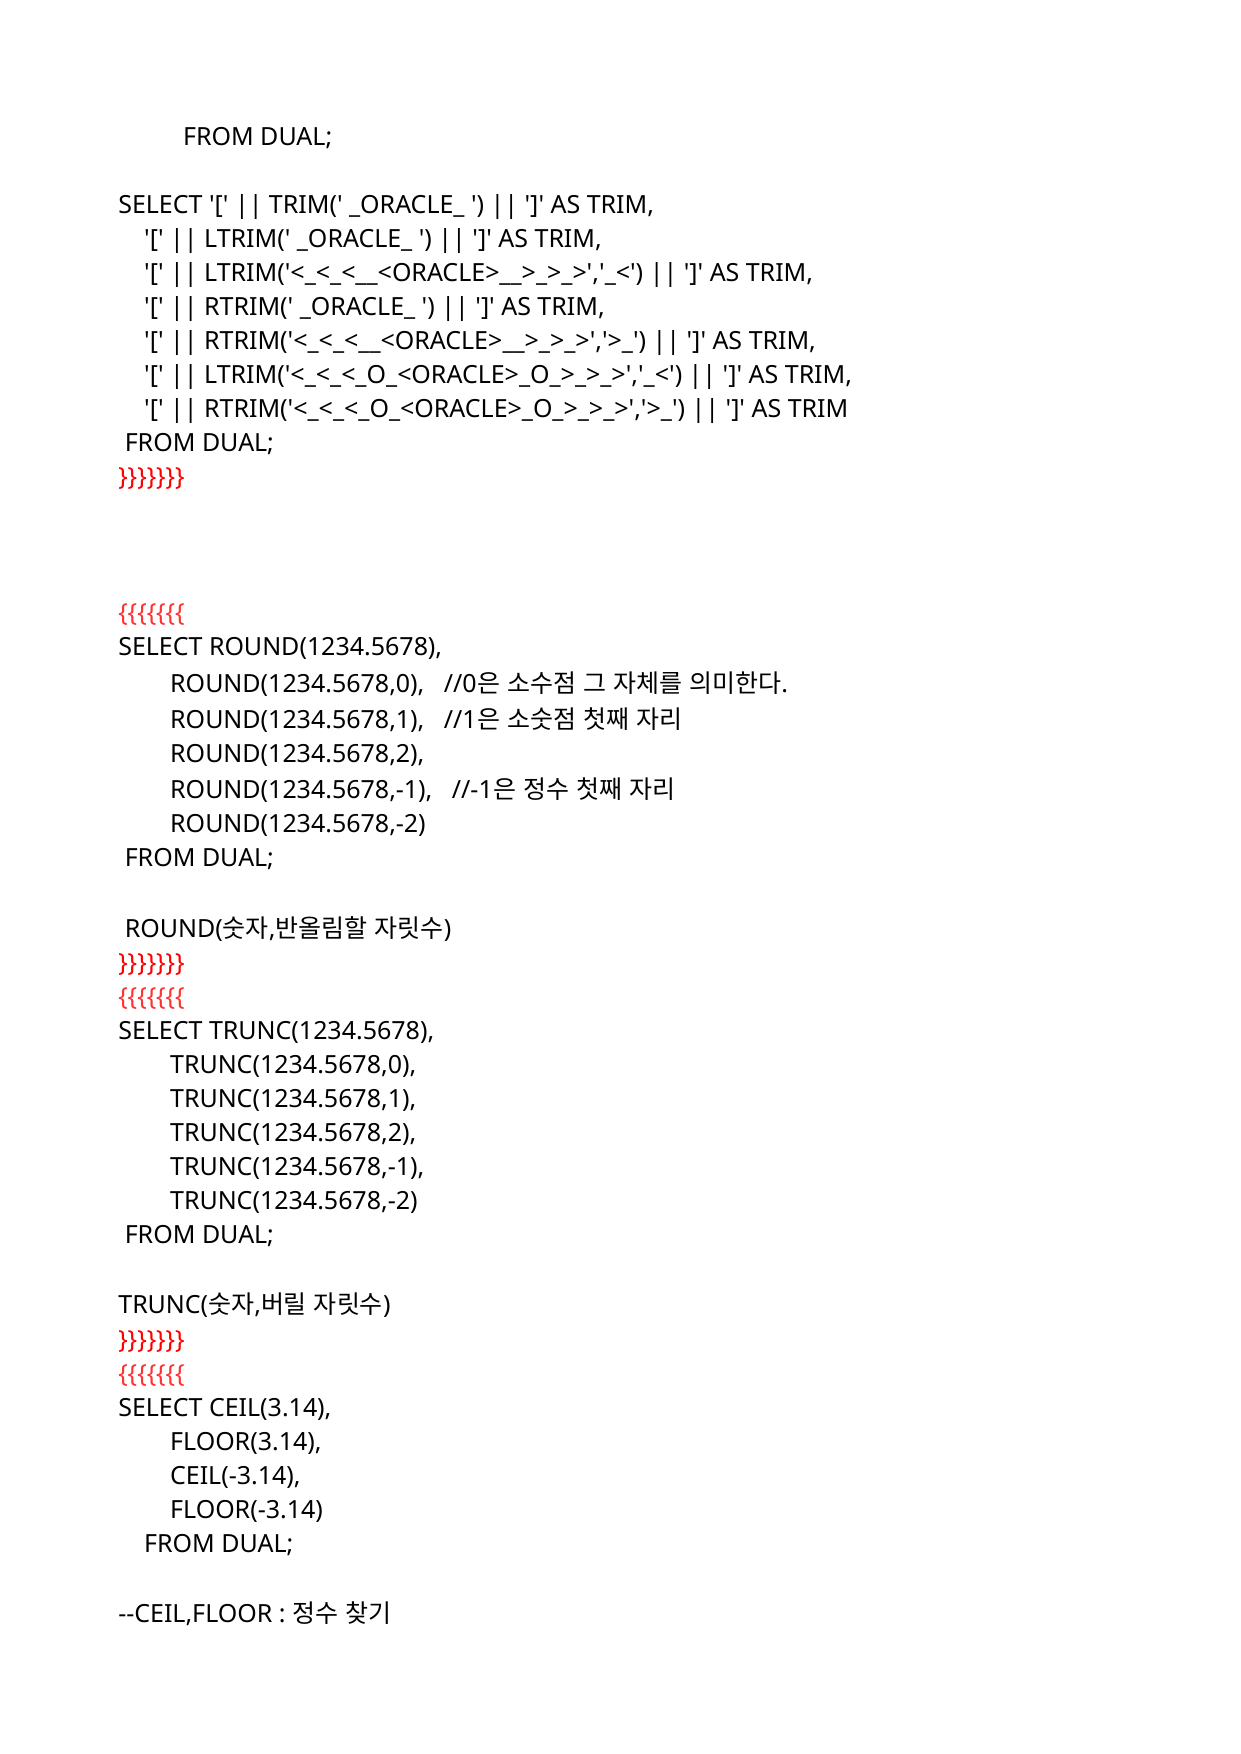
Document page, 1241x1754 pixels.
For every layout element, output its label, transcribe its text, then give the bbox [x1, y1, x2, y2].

text '[' || RTRIM('<_<_<_O_<ORACLE>_O_>_>_>','>_') || ']' AS TRIM [118, 391, 1122, 425]
text SELECT '[' || TRIM(' _ORACLE_ ') || ']' AS TRIM, [118, 186, 1122, 220]
text TRUNC(숫자,버릴 자릿수) [118, 1285, 1122, 1321]
text '[' || LTRIM('<_<_<__<ORACLE>__>_>_>','_<') || ']' AS TRIM, [118, 254, 1122, 288]
text FLOOR(3.14), [118, 1423, 1122, 1457]
text SELECT CEIL(3.14), [118, 1389, 1122, 1423]
text '[' || RTRIM(' _ORACLE_ ') || ']' AS TRIM, [118, 288, 1122, 322]
text SELECT ROUND(1234.5678), [118, 629, 1122, 663]
text {{{{{{{ [118, 595, 1122, 629]
text {{{{{{{ [118, 978, 1122, 1012]
text }}}}}}} [118, 1321, 1122, 1355]
text '[' || LTRIM('<_<_<_O_<ORACLE>_O_>_>_>','_<') || ']' AS TRIM, [118, 357, 1122, 391]
text TRUNC(1234.5678,0), [118, 1047, 1122, 1081]
text FROM DUAL; [118, 1217, 1122, 1251]
text ROUND(1234.5678,-2) [118, 806, 1122, 840]
text '[' || RTRIM('<_<_<__<ORACLE>__>_>_>','>_') || ']' AS TRIM, [118, 322, 1122, 357]
text }}}}}}} [118, 944, 1122, 978]
text ROUND(1234.5678,0), //0은 소수점 그 자체를 의미한다. [118, 663, 1122, 699]
text {{{{{{{ [118, 1355, 1122, 1389]
text TRUNC(1234.5678,-2) [118, 1183, 1122, 1217]
text }}}}}}} [118, 459, 1122, 493]
text --CEIL,FLOOR : 정수 찾기 [118, 1594, 1122, 1630]
text FROM DUAL; [118, 1526, 1122, 1560]
text TRUNC(1234.5678,2), [118, 1115, 1122, 1149]
text FROM DUAL; [118, 840, 1122, 874]
text SELECT TRUNC(1234.5678), [118, 1012, 1122, 1047]
text FROM DUAL; [118, 425, 1122, 459]
text CEIL(-3.14), [118, 1457, 1122, 1492]
text ROUND(1234.5678,2), [118, 736, 1122, 770]
text '[' || LTRIM(' _ORACLE_ ') || ']' AS TRIM, [118, 220, 1122, 254]
text ROUND(1234.5678,-1), //-1은 정수 첫째 자리 [118, 770, 1122, 806]
text TRUNC(1234.5678,-1), [118, 1149, 1122, 1183]
text ROUND(1234.5678,1), //1은 소숫점 첫째 자리 [118, 699, 1122, 736]
text ROUND(숫자,반올림할 자릿수) [118, 908, 1122, 944]
text FLOOR(-3.14) [118, 1492, 1122, 1526]
text FROM DUAL; [118, 118, 1122, 152]
text TRUNC(1234.5678,1), [118, 1081, 1122, 1115]
